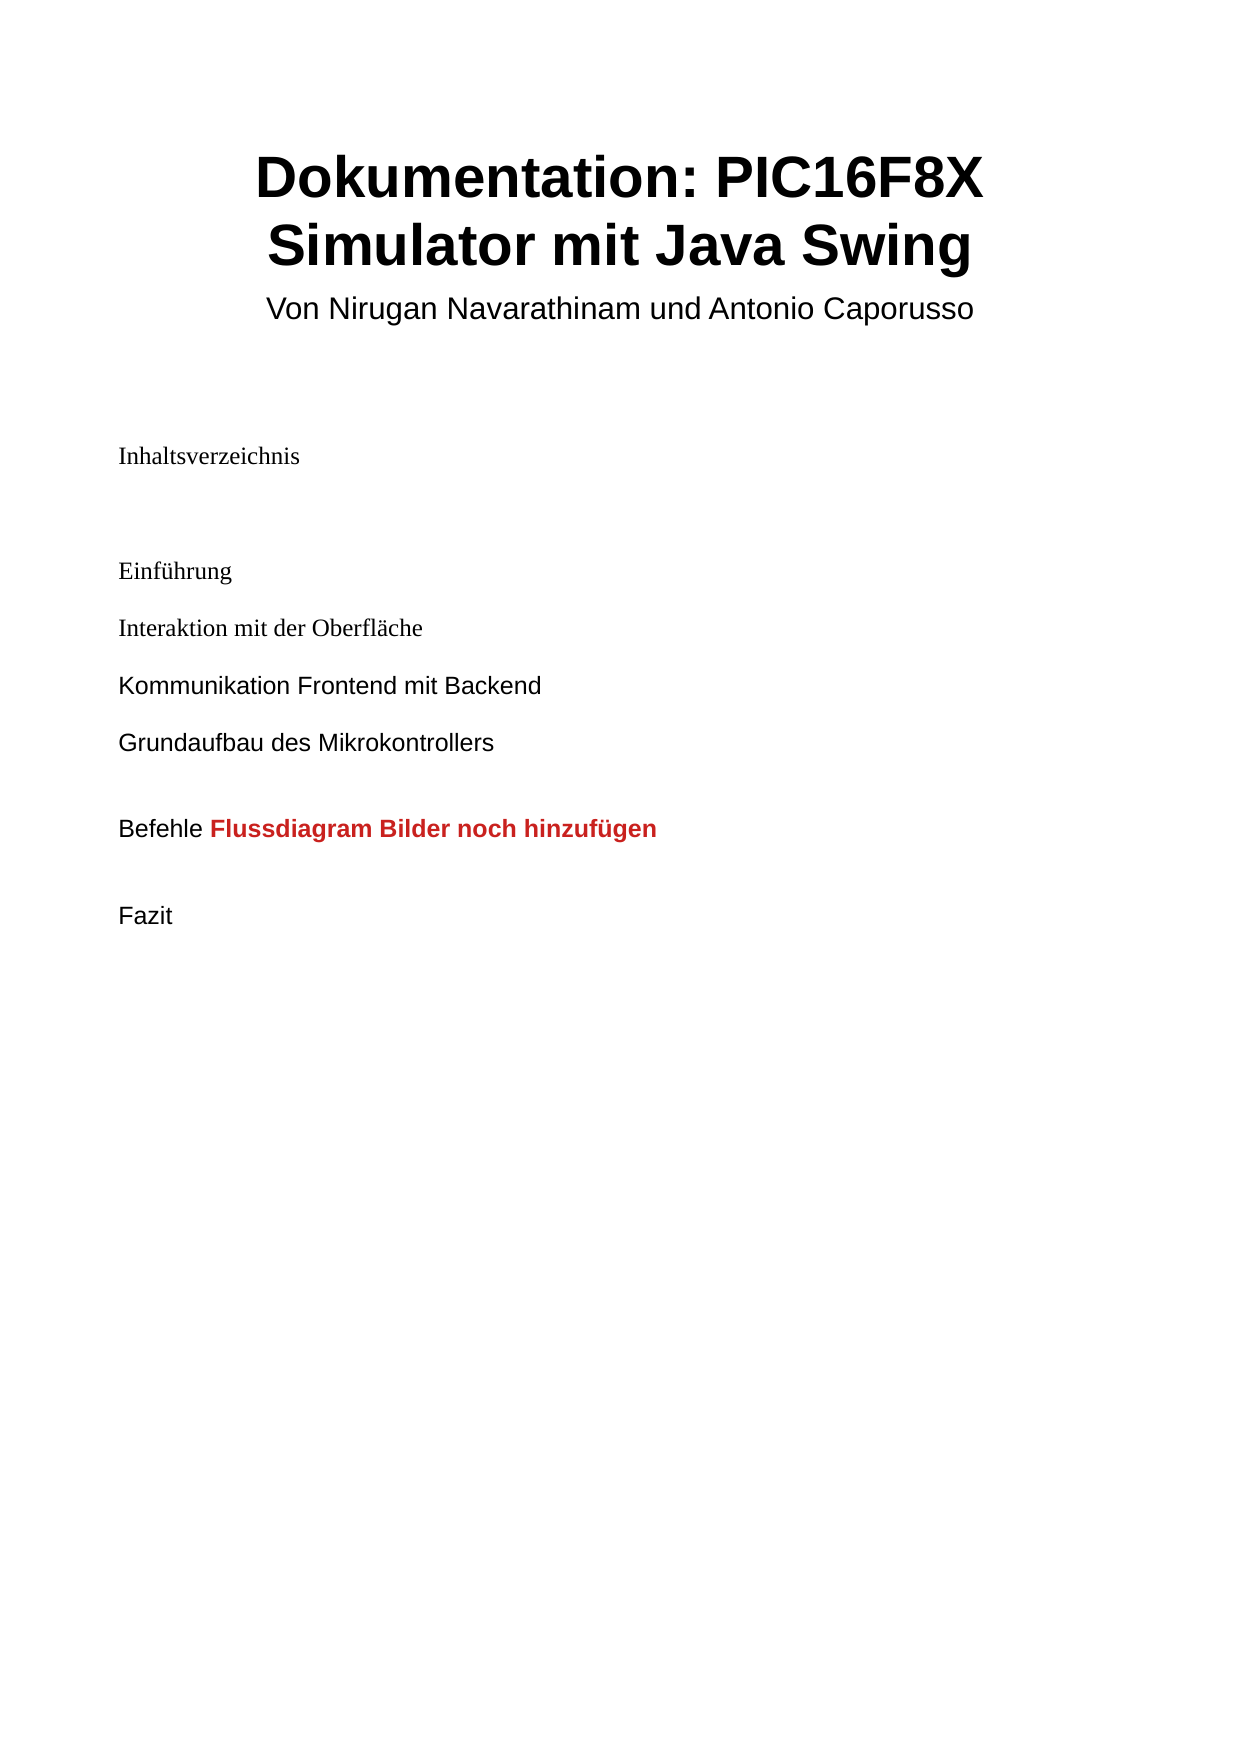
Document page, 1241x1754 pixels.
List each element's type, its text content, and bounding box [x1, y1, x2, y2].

text Befehle Flussdiagram Bilder noch hinzufügen [118, 814, 1122, 843]
text Inhaltsverzeichnis [118, 441, 1122, 469]
text Interaktion mit der Oberfläche [118, 613, 1122, 642]
text Fazit [118, 901, 1122, 929]
text Einführung [118, 556, 1122, 584]
text Grundaufbau des Mikrokontrollers [118, 728, 1122, 757]
text Von Nirugan Navarathinam und Antonio Caporusso [118, 290, 1122, 326]
title Dokumentation: PIC16F8X Simulator mit Java Swing [118, 143, 1122, 277]
text Kommunikation Frontend mit Backend [118, 671, 1122, 699]
